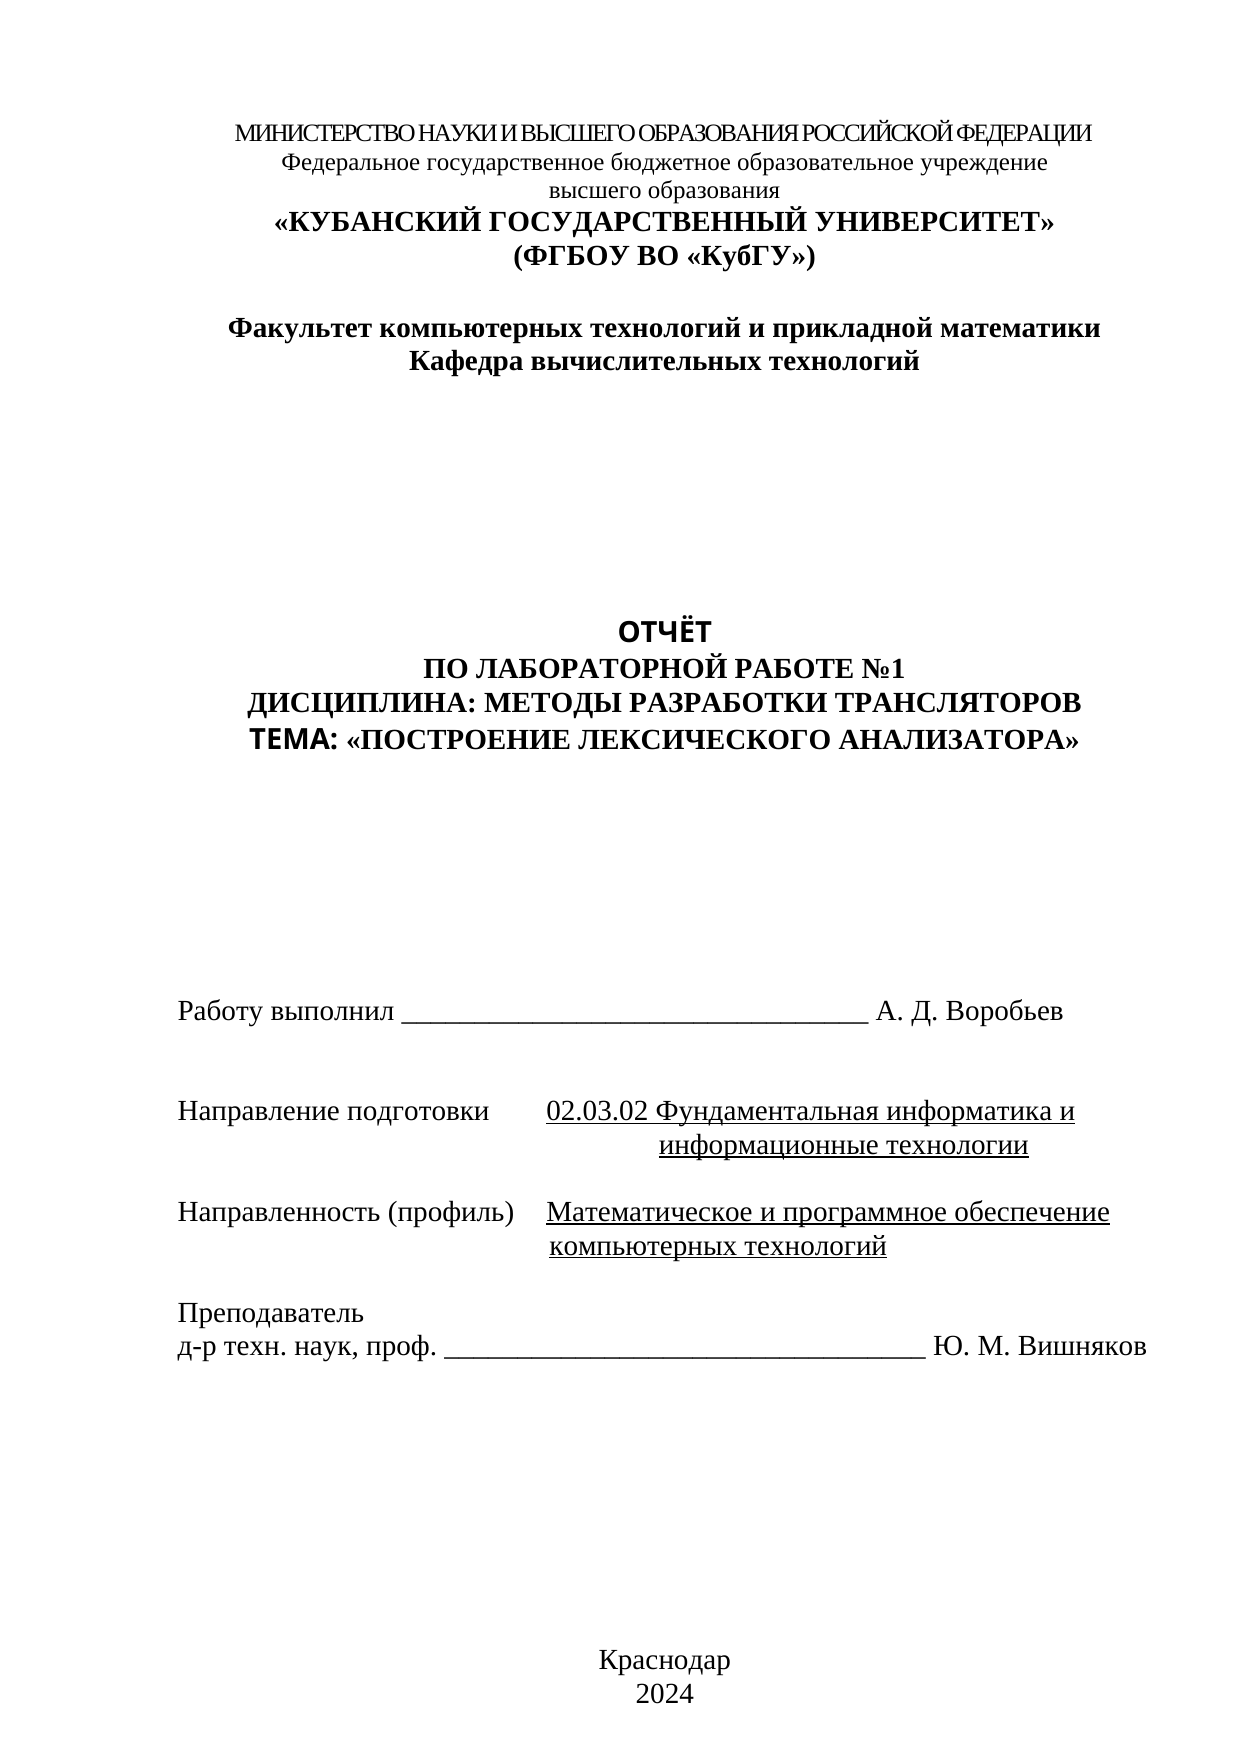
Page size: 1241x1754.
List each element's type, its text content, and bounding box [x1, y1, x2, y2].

text по лабораторной работе №1 [177, 651, 1152, 685]
text Дисциплина: Методы разработки трансляторов [177, 685, 1152, 718]
text компьютерных технологий [177, 1228, 1152, 1261]
text высшего образования [177, 176, 1152, 204]
text информационные технологии [177, 1127, 1152, 1161]
text (ФГБОУ ВО «КубГУ») [177, 238, 1152, 271]
text Кафедра вычислительных технологий [177, 343, 1152, 377]
text Министерство науки и высшего образования Российской Федерации [177, 118, 1152, 147]
text Направленность (профиль) Математическое и программное обеспечение [177, 1194, 1152, 1228]
text Направление подготовки 02.03.02 Фундаментальная информатика и [177, 1093, 1152, 1127]
text Отчёт [177, 612, 1152, 651]
text Факультет компьютерных технологий и прикладной математики [177, 310, 1152, 343]
text Преподаватель [177, 1295, 1152, 1328]
text Федеральное государственное бюджетное образовательное учреждение [177, 147, 1152, 176]
text д-р техн. наук, проф. _________________________________ Ю. М. Вишняков [177, 1328, 1152, 1362]
text «КУБАНСКИЙ ГОСУДАРСТВЕННЫЙ УНИВЕРСИТЕТ» [177, 204, 1152, 238]
text Работу выполнил ________________________________ А. Д. Воробьев [177, 993, 1152, 1026]
text Тема: «Построение лексического анализатора» [177, 718, 1152, 758]
